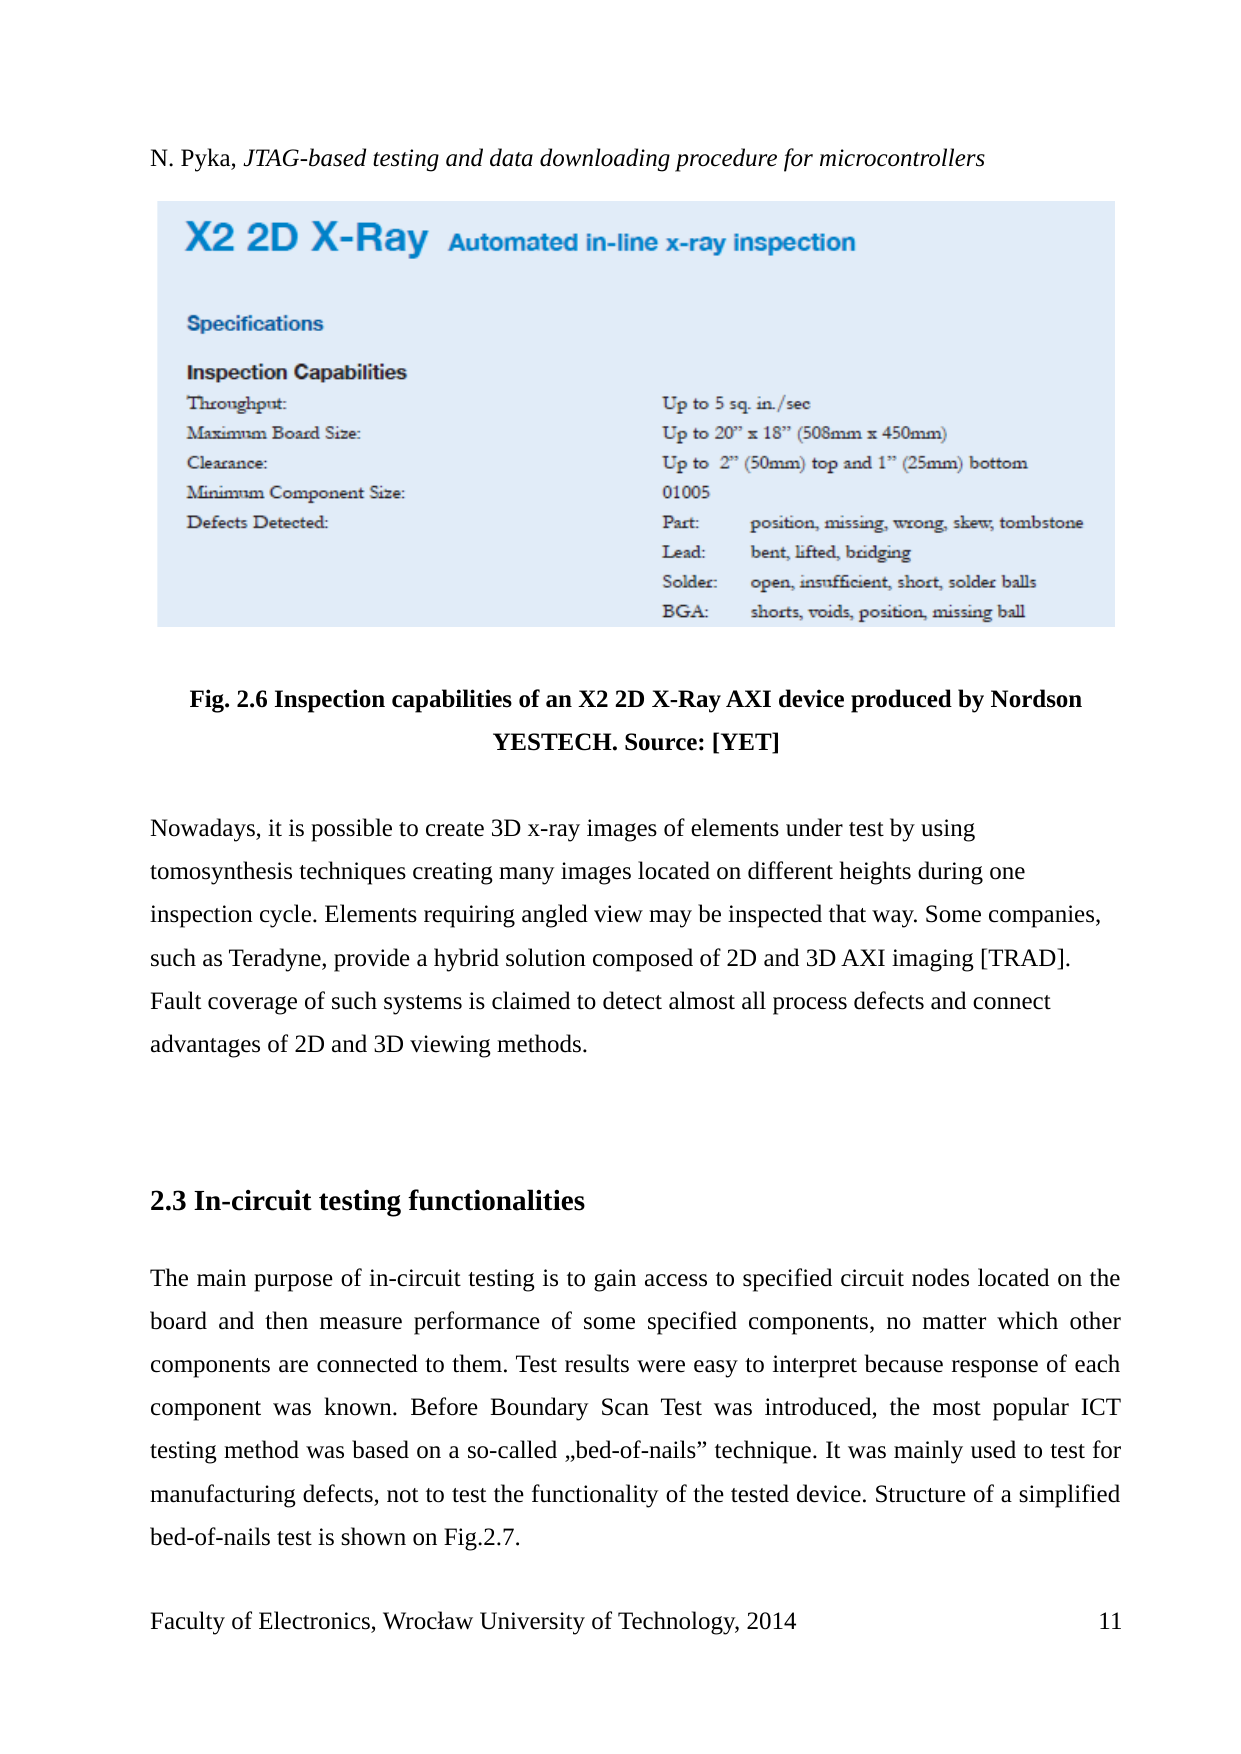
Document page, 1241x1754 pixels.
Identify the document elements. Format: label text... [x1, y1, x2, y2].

picture [157, 201, 1115, 627]
text Fig. 2.6 Inspection capabilities of an X2 2D X-Ray AXI device produced by Nordson YESTECH. Source: [YET] [150, 684, 1122, 756]
text The main purpose of in-circuit testing is to gain access to specified circuit nodes located on the board and then measure performance of some specified components, no matter which other components are connected to them. Test results were easy to interpret because response of each component was known. Before Boundary Scan Test was introduced, the most popular ICT testing method was based on a so-called „bed-of-nails” technique. It was mainly used to test for manufacturing defects, not to test the functionality of the tested device. Structure of a simplified bed-of-nails test is shown on Fig.2.7. [150, 1263, 1122, 1551]
text Nowadays, it is possible to create 3D x-ray images of elements under test by using tomosynthesis techniques creating many images located on different heights during one inspection cycle. Elements requiring angled view may be inspected that way. Some companies, such as Teradyne, provide a hybrid solution composed of 2D and 3D AXI imaging [TRAD]. Fault coverage of such systems is claimed to detect almost all process defects and connect advantages of 2D and 3D viewing methods. [150, 813, 1122, 1058]
subtitle 2.3 In-circuit testing functionalities [150, 1183, 1122, 1217]
